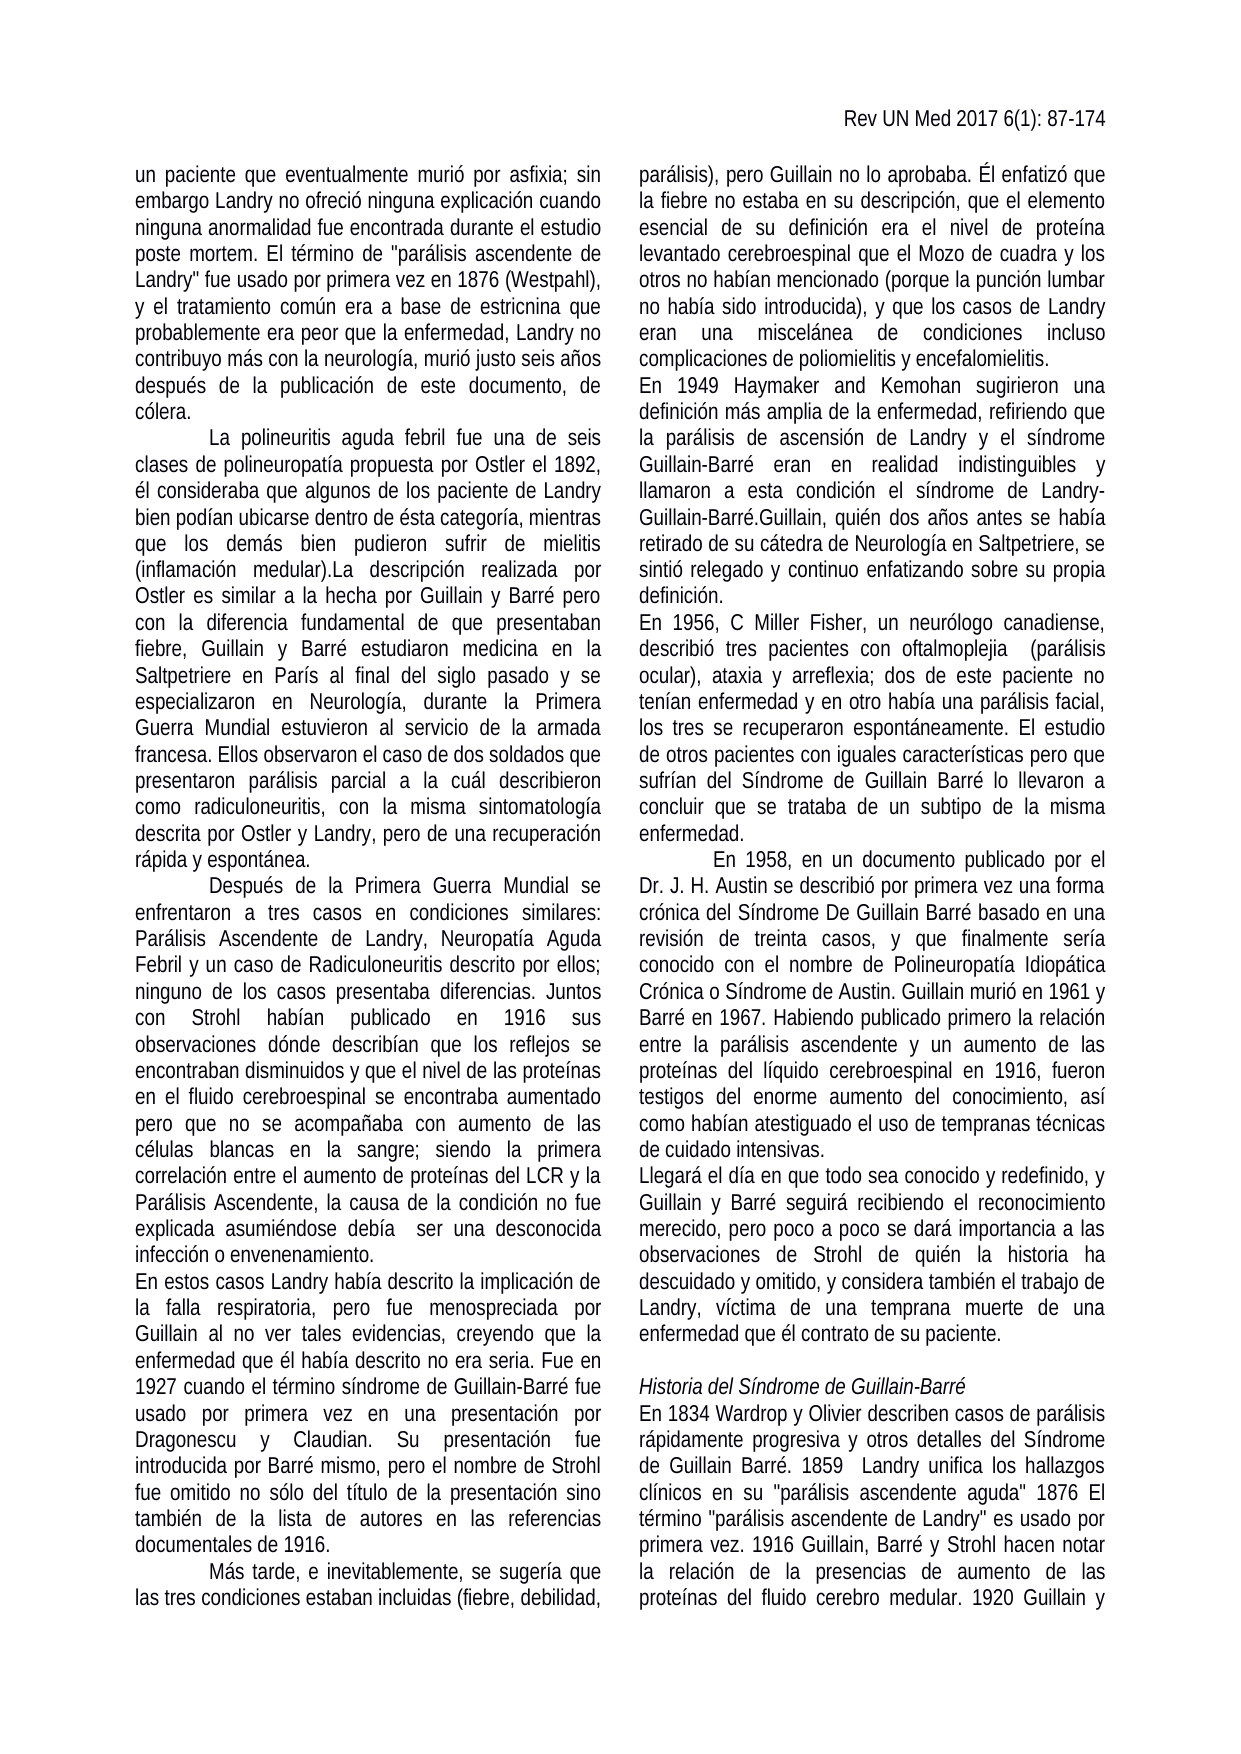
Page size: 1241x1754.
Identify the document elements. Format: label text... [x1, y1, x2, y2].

text Historia del Síndrome de Guillain-Barré [639, 1373, 1106, 1399]
text Llegará el día en que todo sea conocido y redefinido, y Guillain y Barré seguirá recibiendo el reconocimiento merecido, pero poco a poco se dará importancia a las observaciones de Strohl de quién la historia ha descuidado y omitido, y considera también el trabajo de Landry, víctima de una temprana muerte de una enfermedad que él contrato de su paciente. [639, 1162, 1106, 1347]
text En estos casos Landry había descrito la implicación de la falla respiratoria, pero fue menospreciada por Guillain al no ver tales evidencias, creyendo que la enfermedad que él había descrito no era seria. Fue en 1927 cuando el término síndrome de Guillain-Barré fue usado por primera vez en una presentación por Dragonescu y Claudian. Su presentación fue introducida por Barré mismo, pero el nombre de Strohl fue omitido no sólo del título de la presentación sino también de la lista de autores en las referencias documentales de 1916. [135, 1268, 601, 1558]
text parálisis), pero Guillain no lo aprobaba. Él enfatizó que la fiebre no estaba en su descripción, que el elemento esencial de su definición era el nivel de proteína levantado cerebroespinal que el Mozo de cuadra y los otros no habían mencionado (porque la punción lumbar no había sido introducida), y que los casos de Landry eran una miscelánea de condiciones incluso complicaciones de poliomielitis y encefalomielitis. [639, 161, 1106, 372]
text Después de la Primera Guerra Mundial se enfrentaron a tres casos en condiciones similares: Parálisis Ascendente de Landry, Neuropatía Aguda Febril y un caso de Radiculoneuritis descrito por ellos; ninguno de los casos presentaba diferencias. Juntos con Strohl habían publicado en 1916 sus observaciones dónde describían que los reflejos se encontraban disminuidos y que el nivel de las proteínas en el fluido cerebroespinal se encontraba aumentado pero que no se acompañaba con aumento de las células blancas en la sangre; siendo la primera correlación entre el aumento de proteínas del LCR y la Parálisis Ascendente, la causa de la condición no fue explicada asumiéndose debía ser una desconocida infección o envenenamiento. [135, 872, 601, 1268]
text En 1834 Wardrop y Olivier describen casos de parálisis rápidamente progresiva y otros detalles del Síndrome de Guillain Barré. 1859 Landry unifica los hallazgos clínicos en su "parálisis ascendente aguda" 1876 El término "parálisis ascendente de Landry" es usado por primera vez. 1916 Guillain, Barré y Strohl hacen notar la relación de la presencias de aumento de las proteínas del fluido cerebro medular. 1920 Guillain y [639, 1399, 1106, 1610]
text La polineuritis aguda febril fue una de seis clases de polineuropatía propuesta por Ostler el 1892, él consideraba que algunos de los paciente de Landry bien podían ubicarse dentro de ésta categoría, mientras que los demás bien pudieron sufrir de mielitis (inflamación medular).La descripción realizada por Ostler es similar a la hecha por Guillain y Barré pero con la diferencia fundamental de que presentaban fiebre, Guillain y Barré estudiaron medicina en la Saltpetriere en París al final del siglo pasado y se especializaron en Neurología, durante la Primera Guerra Mundial estuvieron al servicio de la armada francesa. Ellos observaron el caso de dos soldados que presentaron parálisis parcial a la cuál describieron como radiculoneuritis, con la misma sintomatología descrita por Ostler y Landry, pero de una recuperación rápida y espontánea. [135, 424, 601, 872]
text En 1958, en un documento publicado por el Dr. J. H. Austin se describió por primera vez una forma crónica del Síndrome De Guillain Barré basado en una revisión de treinta casos, y que finalmente sería conocido con el nombre de Polineuropatía Idiopática Crónica o Síndrome de Austin. Guillain murió en 1961 y Barré en 1967. Habiendo publicado primero la relación entre la parálisis ascendente y un aumento de las proteínas del líquido cerebroespinal en 1916, fueron testigos del enorme aumento del conocimiento, así como habían atestiguado el uso de tempranas técnicas de cuidado intensivas. [639, 846, 1106, 1162]
text En 1949 Haymaker and Kemohan sugirieron una definición más amplia de la enfermedad, refiriendo que la parálisis de ascensión de Landry y el síndrome Guillain-Barré eran en realidad indistinguibles y llamaron a esta condición el síndrome de Landry-Guillain-Barré.Guillain, quién dos años antes se había retirado de su cátedra de Neurología en Saltpetriere, se sintió relegado y continuo enfatizando sobre su propia definición. [639, 372, 1106, 609]
text Más tarde, e inevitablemente, se sugería que las tres condiciones estaban incluidas (fiebre, debilidad, [135, 1558, 601, 1610]
text En 1956, C Miller Fisher, un neurólogo canadiense, describió tres pacientes con oftalmoplejia (parálisis ocular), ataxia y arreflexia; dos de este paciente no tenían enfermedad y en otro había una parálisis facial, los tres se recuperaron espontáneamente. El estudio de otros pacientes con iguales características pero que sufrían del Síndrome de Guillain Barré lo llevaron a concluir que se trataba de un subtipo de la misma enfermedad. [639, 609, 1106, 846]
text un paciente que eventualmente murió por asfixia; sin embargo Landry no ofreció ninguna explicación cuando ninguna anormalidad fue encontrada durante el estudio poste mortem. El término de "parálisis ascendente de Landry" fue usado por primera vez en 1876 (Westpahl), y el tratamiento común era a base de estricnina que probablemente era peor que la enfermedad, Landry no contribuyo más con la neurología, murió justo seis años después de la publicación de este documento, de cólera. [135, 161, 601, 424]
